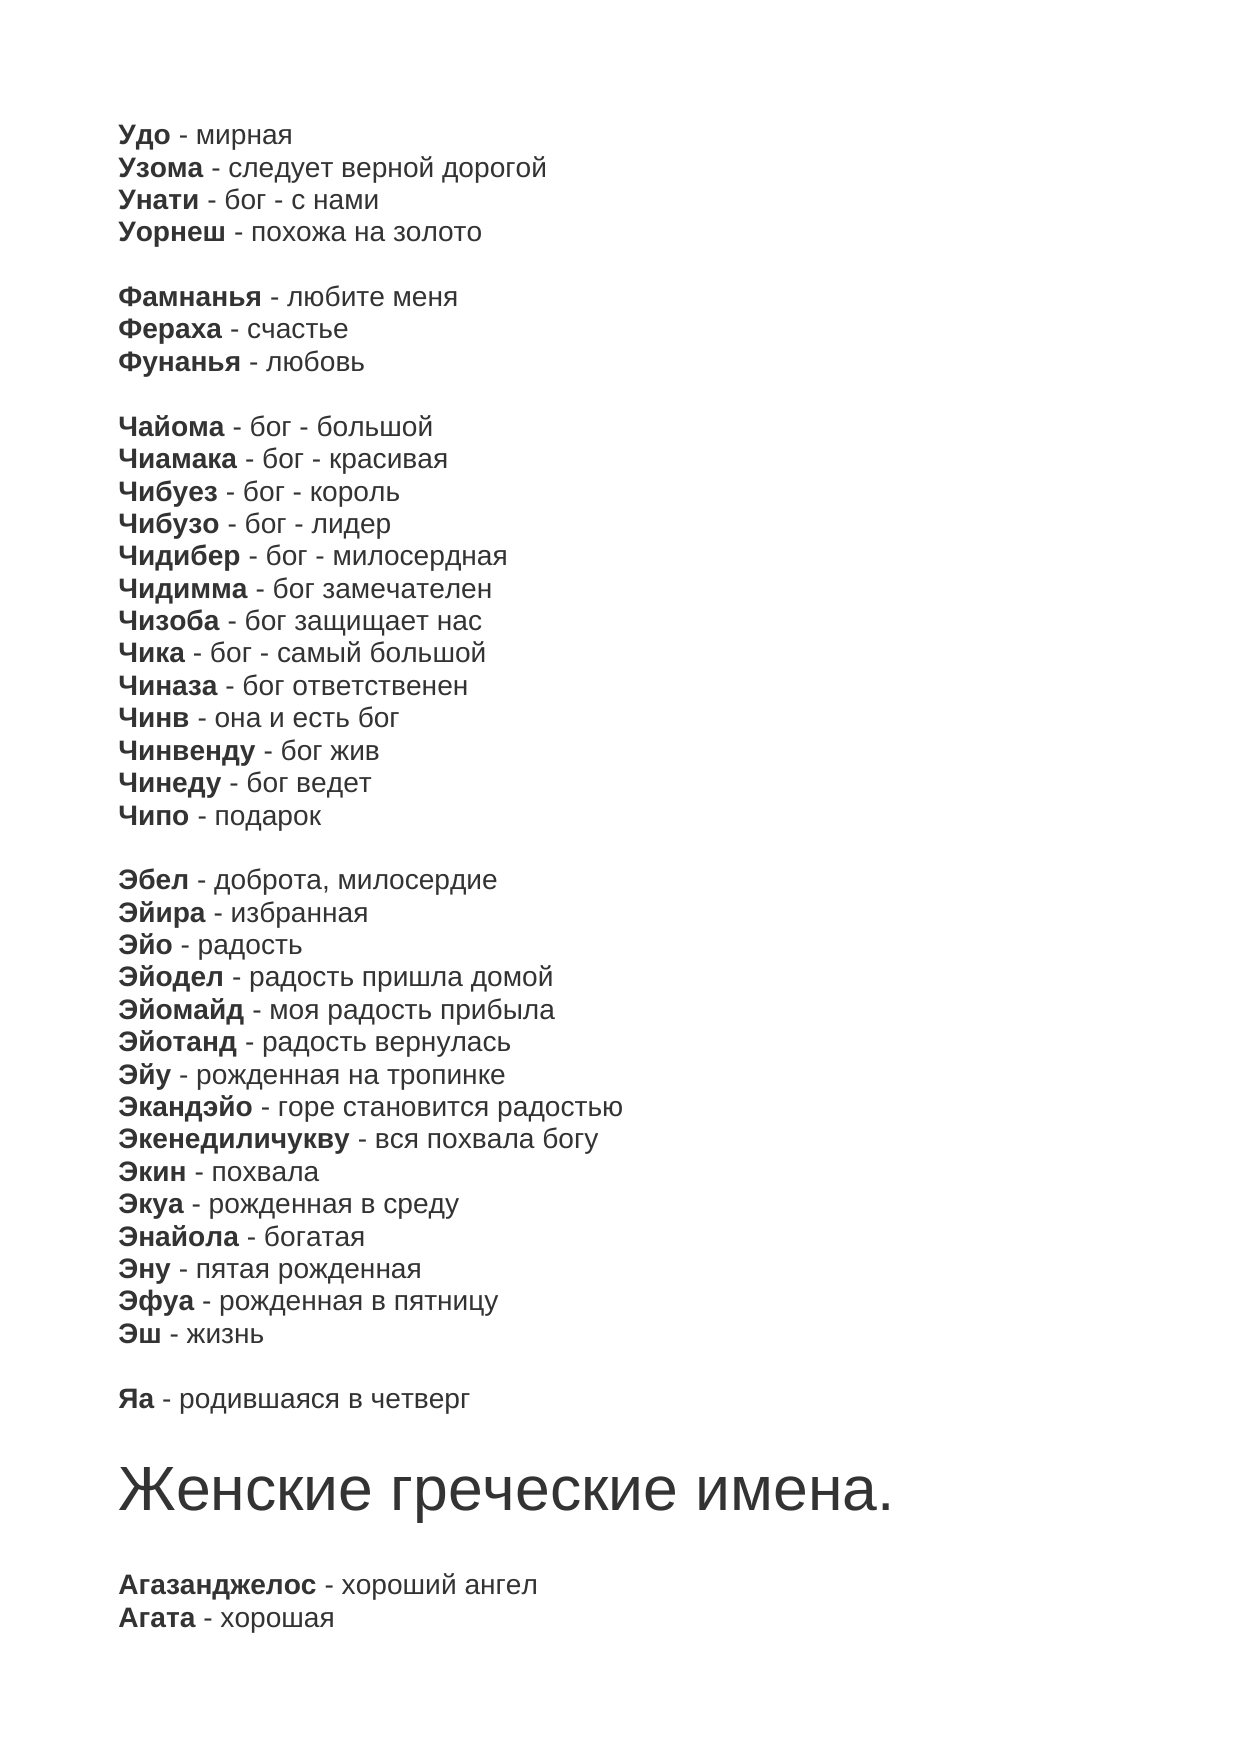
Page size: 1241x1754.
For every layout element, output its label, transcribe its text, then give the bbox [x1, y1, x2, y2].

text Агазанджелос - хороший ангел Агата - хорошая [118, 1536, 1122, 1633]
text Удо - мирная Узома - следует верной дорогой Унати - бог - с нами Уорнеш - похожа на золото Фамнанья - любите меня Фераха - счастье Фунанья - любовь Чайома - бог - большой Чиамака - бог - красивая Чибуез - бог - король Чибузо - бог - лидер Чидибер - бог - милосердная Чидимма - бог замечателен Чизоба - бог защищает нас Чика - бог - самый большой Чиназа - бог ответственен Чинв - она и есть бог Чинвенду - бог жив Чинеду - бог ведет Чипо - подарок Эбел - доброта, милосердие Эйира - избранная Эйо - радость Эйодел - радость пришла домой Эйомайд - моя радость прибыла Эйотанд - радость вернулась Эйу - рожденная на тропинке Экандэйо - горе становится радостью Экенедиличукву - вся похвала богу Экин - похвала Экуа - рожденная в среду Энайола - богатая Эну - пятая рожденная Эфуа - рожденная в пятницу Эш - жизнь Яа - родившаяся в четверг [118, 118, 1122, 1414]
subtitle Женские греческие имена. [118, 1451, 1122, 1523]
